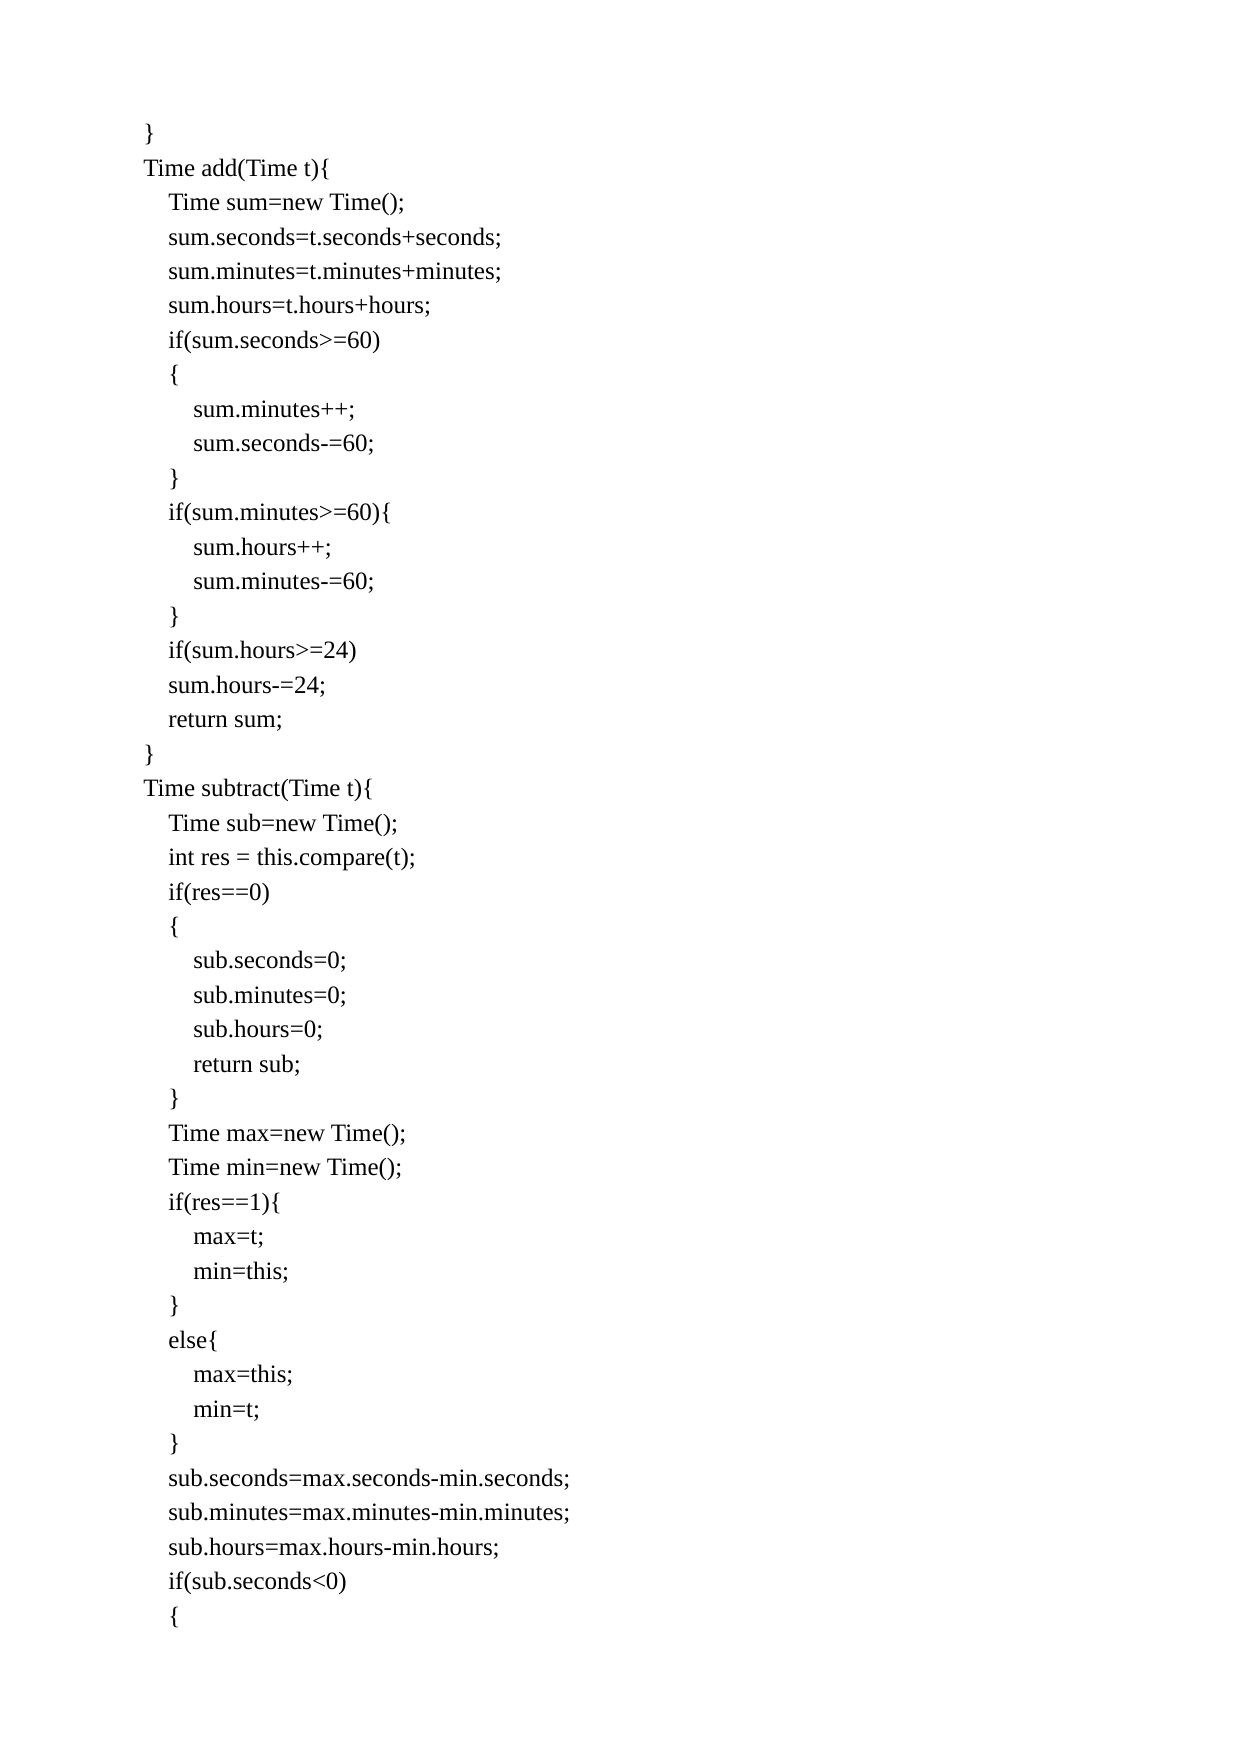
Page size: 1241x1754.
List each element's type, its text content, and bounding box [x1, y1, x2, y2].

text max=this; [118, 1359, 1122, 1388]
text sub.seconds=0; [118, 946, 1122, 974]
text sub.hours=max.hours-min.hours; [118, 1532, 1122, 1561]
text Time sum=new Time(); [118, 187, 1122, 216]
text min=this; [118, 1256, 1122, 1285]
text sum.minutes++; [118, 394, 1122, 423]
text if(res==1){ [118, 1187, 1122, 1216]
text else{ [118, 1325, 1122, 1354]
text } [118, 1290, 1122, 1319]
text sum.minutes-=60; [118, 566, 1122, 595]
text Time subtract(Time t){ [118, 773, 1122, 802]
text sub.minutes=0; [118, 980, 1122, 1009]
text } [118, 463, 1122, 492]
text Time max=new Time(); [118, 1118, 1122, 1147]
text Time add(Time t){ [118, 153, 1122, 181]
text sub.seconds=max.seconds-min.seconds; [118, 1463, 1122, 1492]
text } [118, 601, 1122, 629]
text sub.hours=0; [118, 1014, 1122, 1043]
text sum.hours=t.hours+hours; [118, 291, 1122, 319]
text { [118, 1601, 1122, 1629]
text sum.seconds-=60; [118, 428, 1122, 457]
text sub.minutes=max.minutes-min.minutes; [118, 1497, 1122, 1526]
text sum.minutes=t.minutes+minutes; [118, 256, 1122, 285]
text { [118, 359, 1122, 388]
text min=t; [118, 1394, 1122, 1423]
text Time sub=new Time(); [118, 808, 1122, 836]
text if(sum.minutes>=60){ [118, 497, 1122, 526]
text { [118, 911, 1122, 940]
text } [118, 118, 1122, 147]
text Time min=new Time(); [118, 1152, 1122, 1181]
text sum.seconds=t.seconds+seconds; [118, 222, 1122, 250]
text sum.hours++; [118, 532, 1122, 561]
text int res = this.compare(t); [118, 842, 1122, 871]
text } [118, 1428, 1122, 1457]
text sum.hours-=24; [118, 670, 1122, 698]
text max=t; [118, 1221, 1122, 1250]
text if(sum.hours>=24) [118, 635, 1122, 664]
text return sub; [118, 1049, 1122, 1078]
text } [118, 1083, 1122, 1112]
text return sum; [118, 704, 1122, 733]
text if(res==0) [118, 877, 1122, 905]
text if(sum.seconds>=60) [118, 325, 1122, 354]
text } [118, 739, 1122, 767]
text if(sub.seconds<0) [118, 1566, 1122, 1595]
